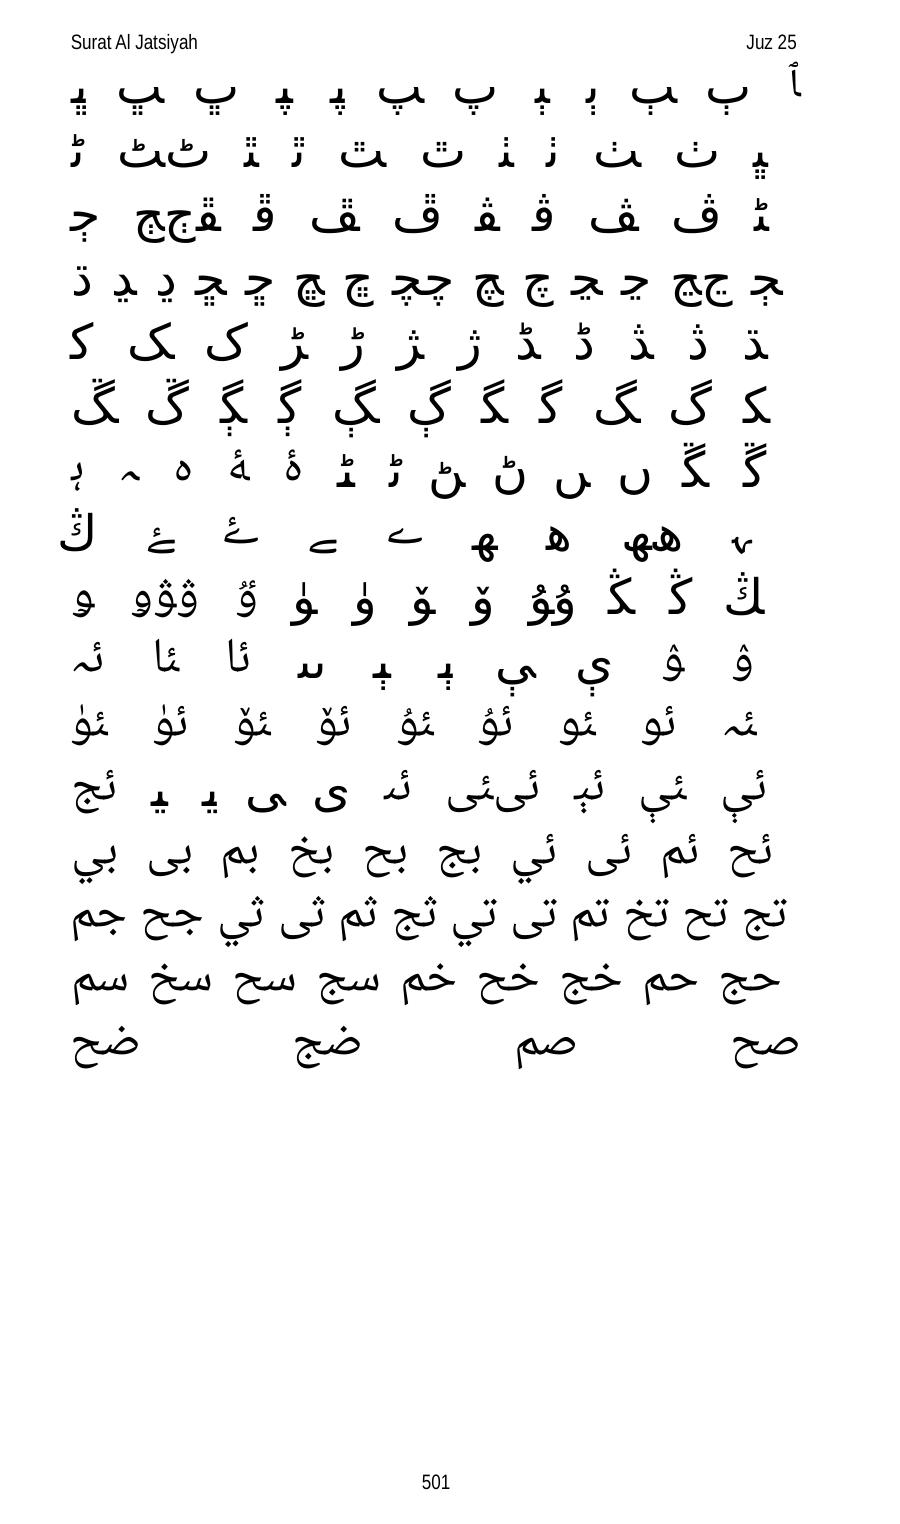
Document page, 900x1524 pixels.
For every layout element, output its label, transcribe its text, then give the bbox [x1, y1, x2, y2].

text ﮅ ﮆ ﮇ ﮈ ﮉ ﮊ ﮋ ﮌ ﮍ ﮎ ﮏ ﮐ [71, 315, 801, 379]
text ﭵ ﭶﭷ ﭸ ﭹ ﭺ ﭻ ﭼﭽ ﭾ ﭿ ﮀ ﮁ ﮂ ﮃ ﮄ [71, 252, 801, 315]
text ﯔ ﯕ ﯖ ﯗﯘ ﯙ ﯚ ﯛ ﯜ ﯝ ﯞﯟﯠ ﯡ [71, 571, 801, 635]
text ﮜ ﮝ ﮞ ﮟ ﮠ ﮡ ﮢ ﮣ ﮤ ﮥ ﮦ ﮧ ﮨ [71, 443, 801, 507]
text ﮑ ﮒ ﮓ ﮔ ﮕ ﮖ ﮗ ﮘ ﮙ ﮚ ﮛ [71, 379, 801, 443]
text ﯢ ﯣ ﯤ ﯥ ﯦ ﯧ ﯨﯩ ﯪ ﯫ ﯬ [71, 635, 801, 698]
text ﭝ ﭞ ﭟ ﭠ ﭡ ﭢ ﭣ ﭤ ﭥ ﭦﭧ ﭨ [71, 124, 801, 188]
text ﰋ ﰌ ﰍ ﰎ ﰏ ﰐ ﰑ ﰒ ﰓ ﰔ ﰕ ﰖ [71, 890, 801, 954]
text ﭩ ﭪ ﭫ ﭬ ﭭ ﭮ ﭯ ﭰ ﭱﭲﭳ ﭴ [71, 188, 801, 252]
text ﯭ ﯮ ﯯ ﯰ ﯱ ﯲ ﯳ ﯴ ﯵ [71, 698, 801, 762]
text ﭑ ﭒ ﭓ ﭔ ﭕ ﭖ ﭗ ﭘ ﭙ ﭚ ﭛ ﭜ [71, 60, 801, 124]
text ﰗ ﰘ ﰙ ﰚ ﰛ ﰜ ﰝ ﰞ ﰟ ﰠ ﰡ ﰢ ﰣ [71, 954, 801, 1082]
text ﮩ ﮪﮫ ﮬ ﮭ ﮮ ﮯ ﮰ ﮱ ﯓ [71, 507, 801, 571]
text ﰁ ﰂ ﰃ ﰄ ﰅ ﰆ ﰇ ﰈ ﰉ ﰊ [71, 826, 801, 890]
text ﯶ ﯷ ﯸ ﯹﯺ ﯻ ﯼ ﯽ ﯾ ﯿ ﰀ [71, 762, 801, 826]
